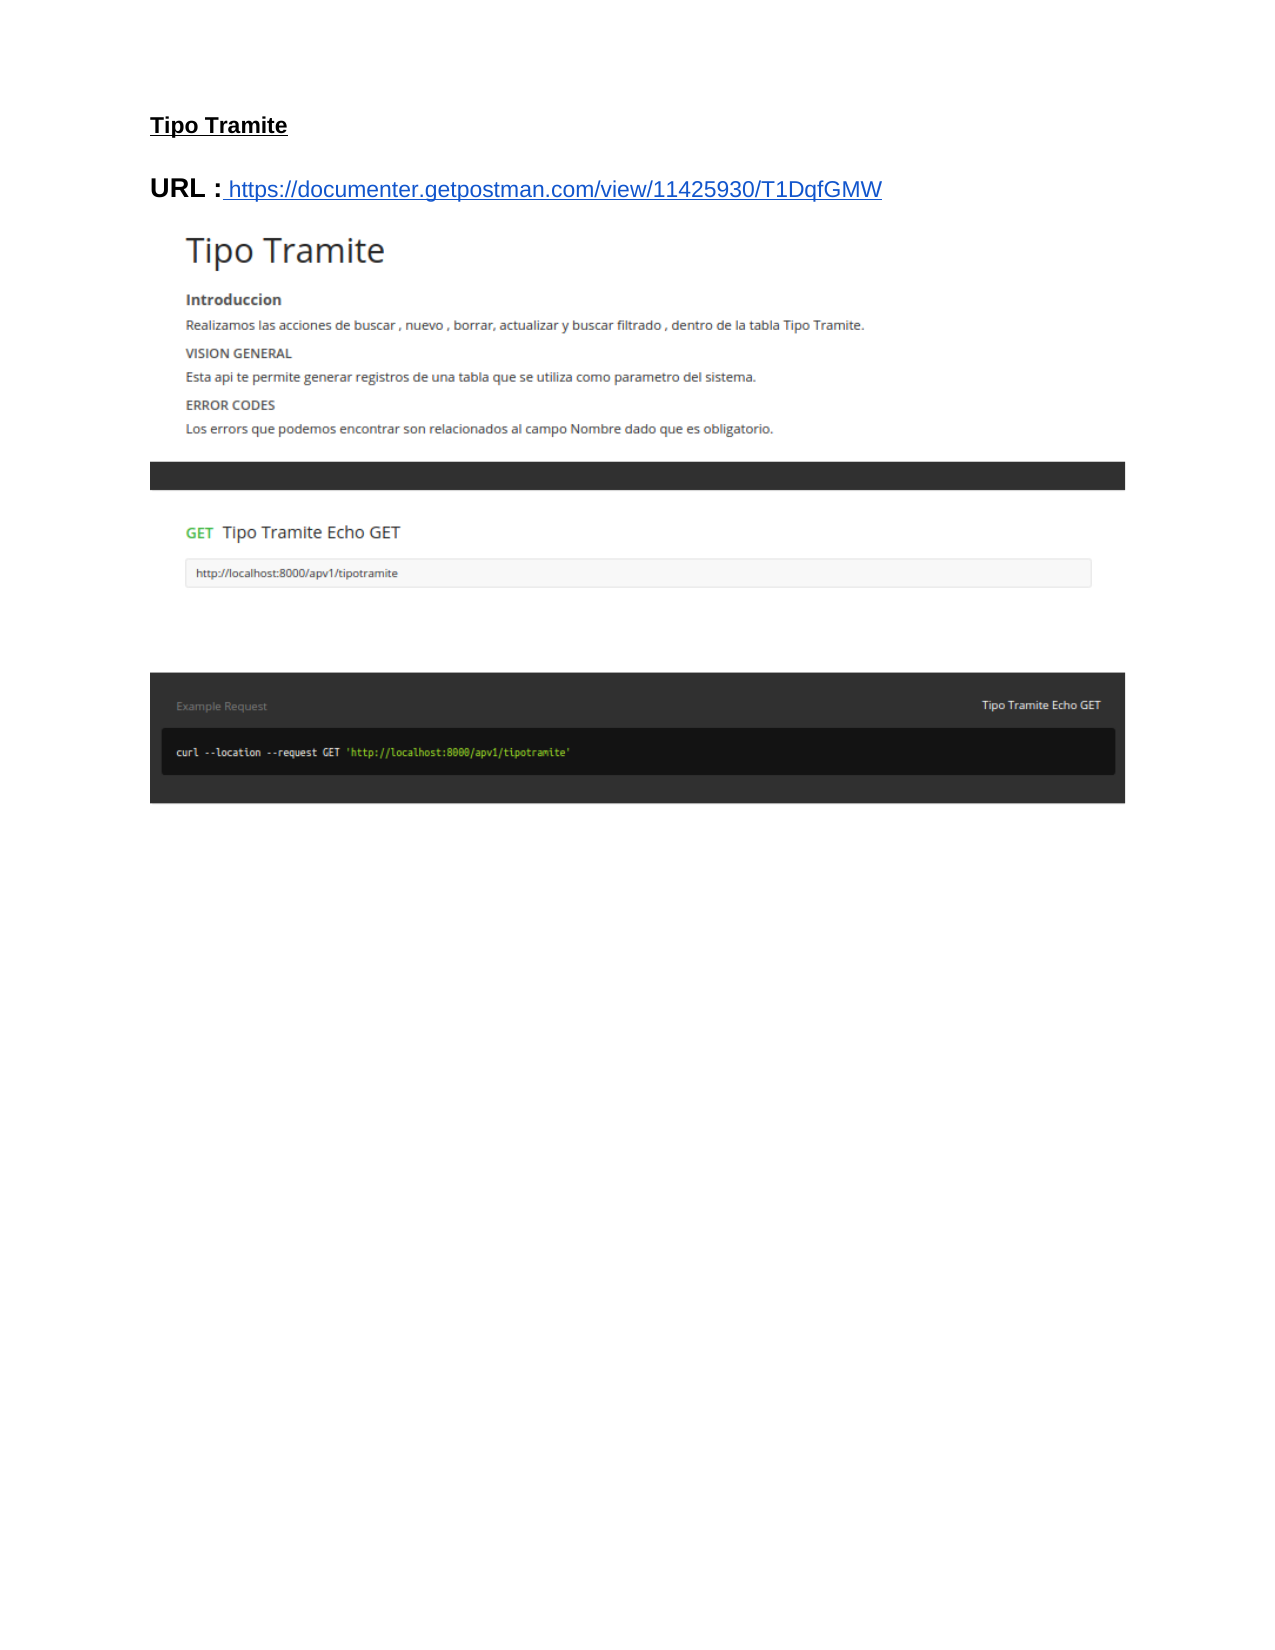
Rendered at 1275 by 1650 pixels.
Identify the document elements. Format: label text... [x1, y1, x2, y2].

text Tipo Tramite [150, 112, 1125, 139]
picture [150, 211, 1125, 814]
subtitle URL : https://documenter.getpostman.com/view/11425930/T1DqfGMW [150, 172, 1125, 203]
